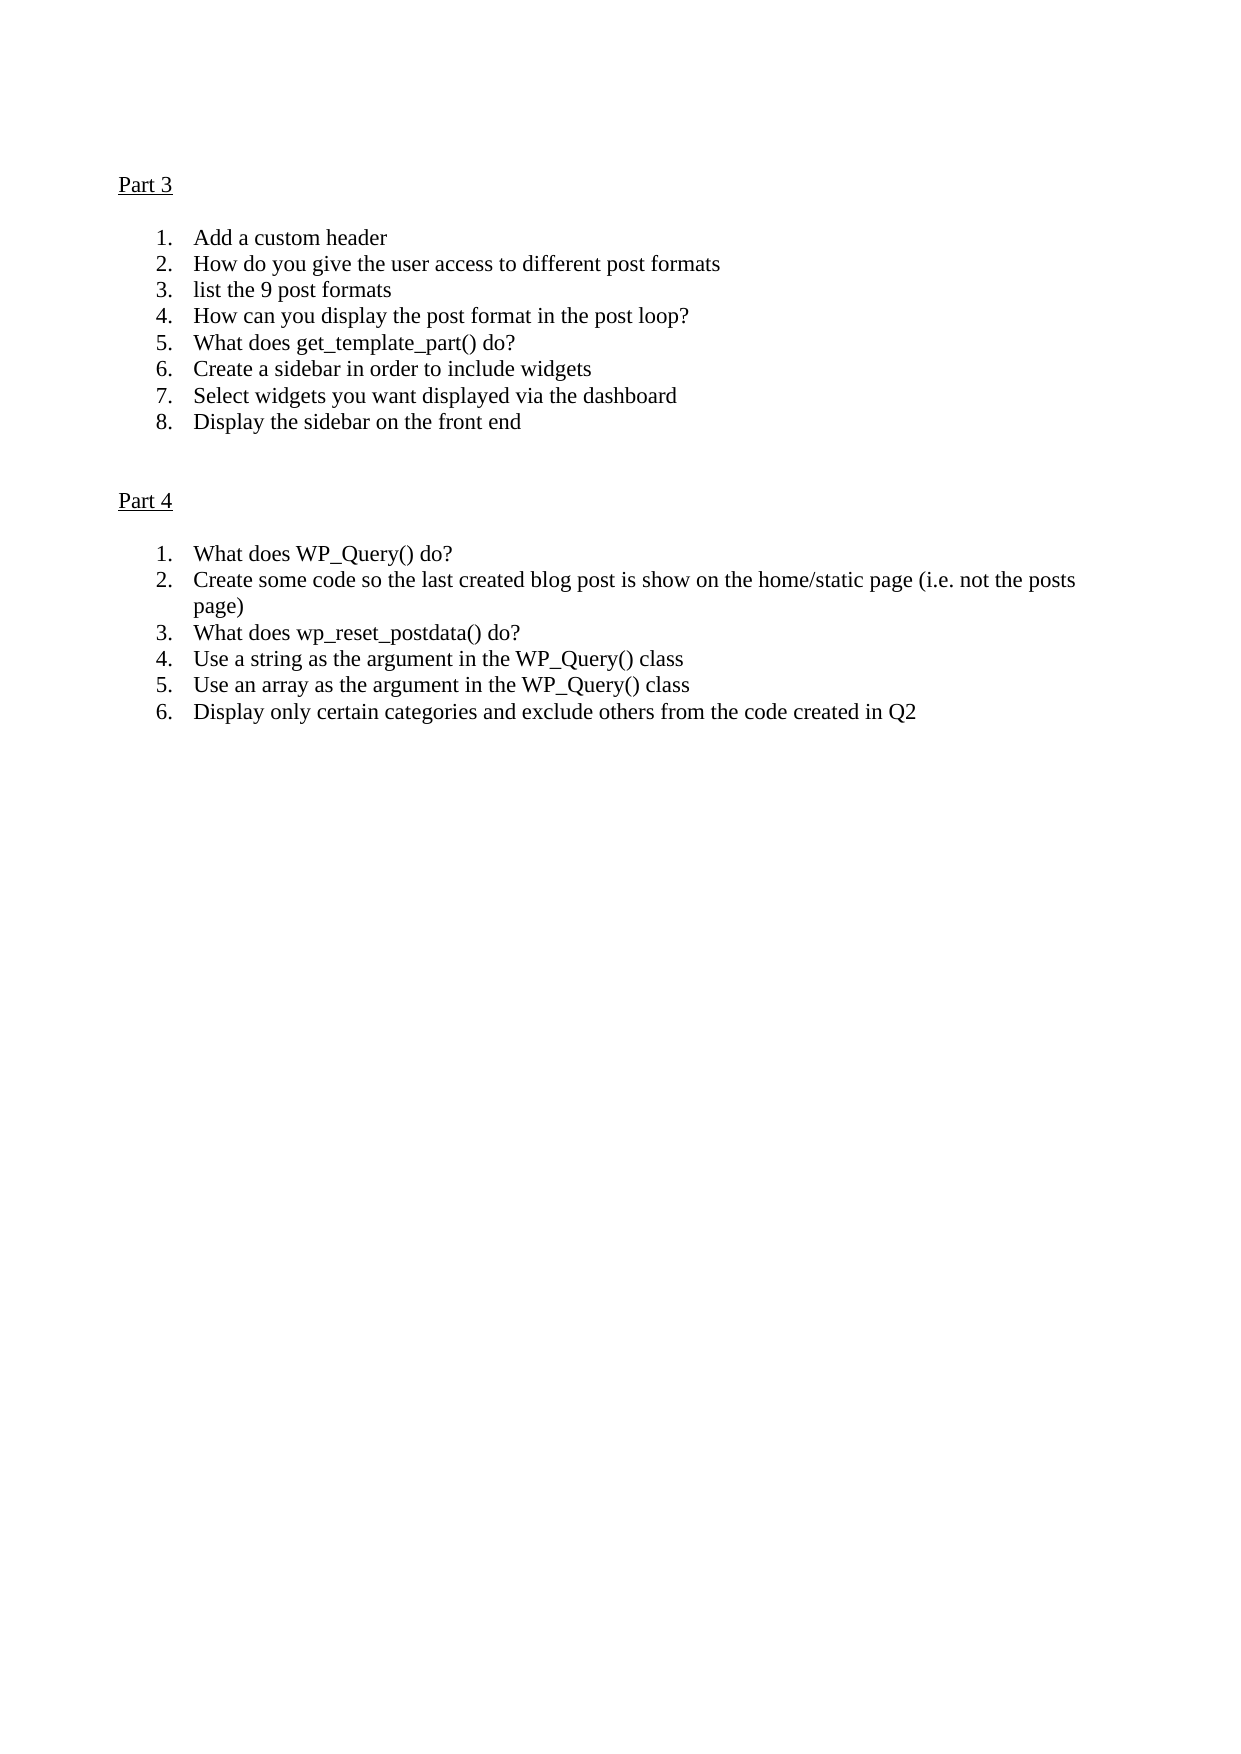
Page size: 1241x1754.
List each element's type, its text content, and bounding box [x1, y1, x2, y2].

text Part 3 [118, 171, 1122, 197]
list list the 9 post formats [156, 276, 1122, 303]
list What does WP_Query() do? [156, 540, 1122, 566]
list Add a custom header [156, 223, 1122, 250]
list What does wp_reset_postdata() do? [156, 619, 1122, 645]
list Create a sidebar in order to include widgets [156, 355, 1122, 382]
list How do you give the user access to different post formats [156, 250, 1122, 276]
list Use a string as the argument in the WP_Query() class [156, 645, 1122, 672]
list How can you display the post format in the post loop? [156, 303, 1122, 329]
list What does get_template_part() do? [156, 329, 1122, 355]
list Display the sidebar on the front end [156, 408, 1122, 434]
list Create some code so the last created blog post is show on the home/static page (i.e. not the posts page) [156, 566, 1122, 619]
text Part 4 [118, 487, 1122, 513]
list Use an array as the argument in the WP_Query() class [156, 672, 1122, 698]
list Select widgets you want displayed via the dashboard [156, 382, 1122, 408]
list Display only certain categories and exclude others from the code created in Q2 [156, 698, 1122, 724]
